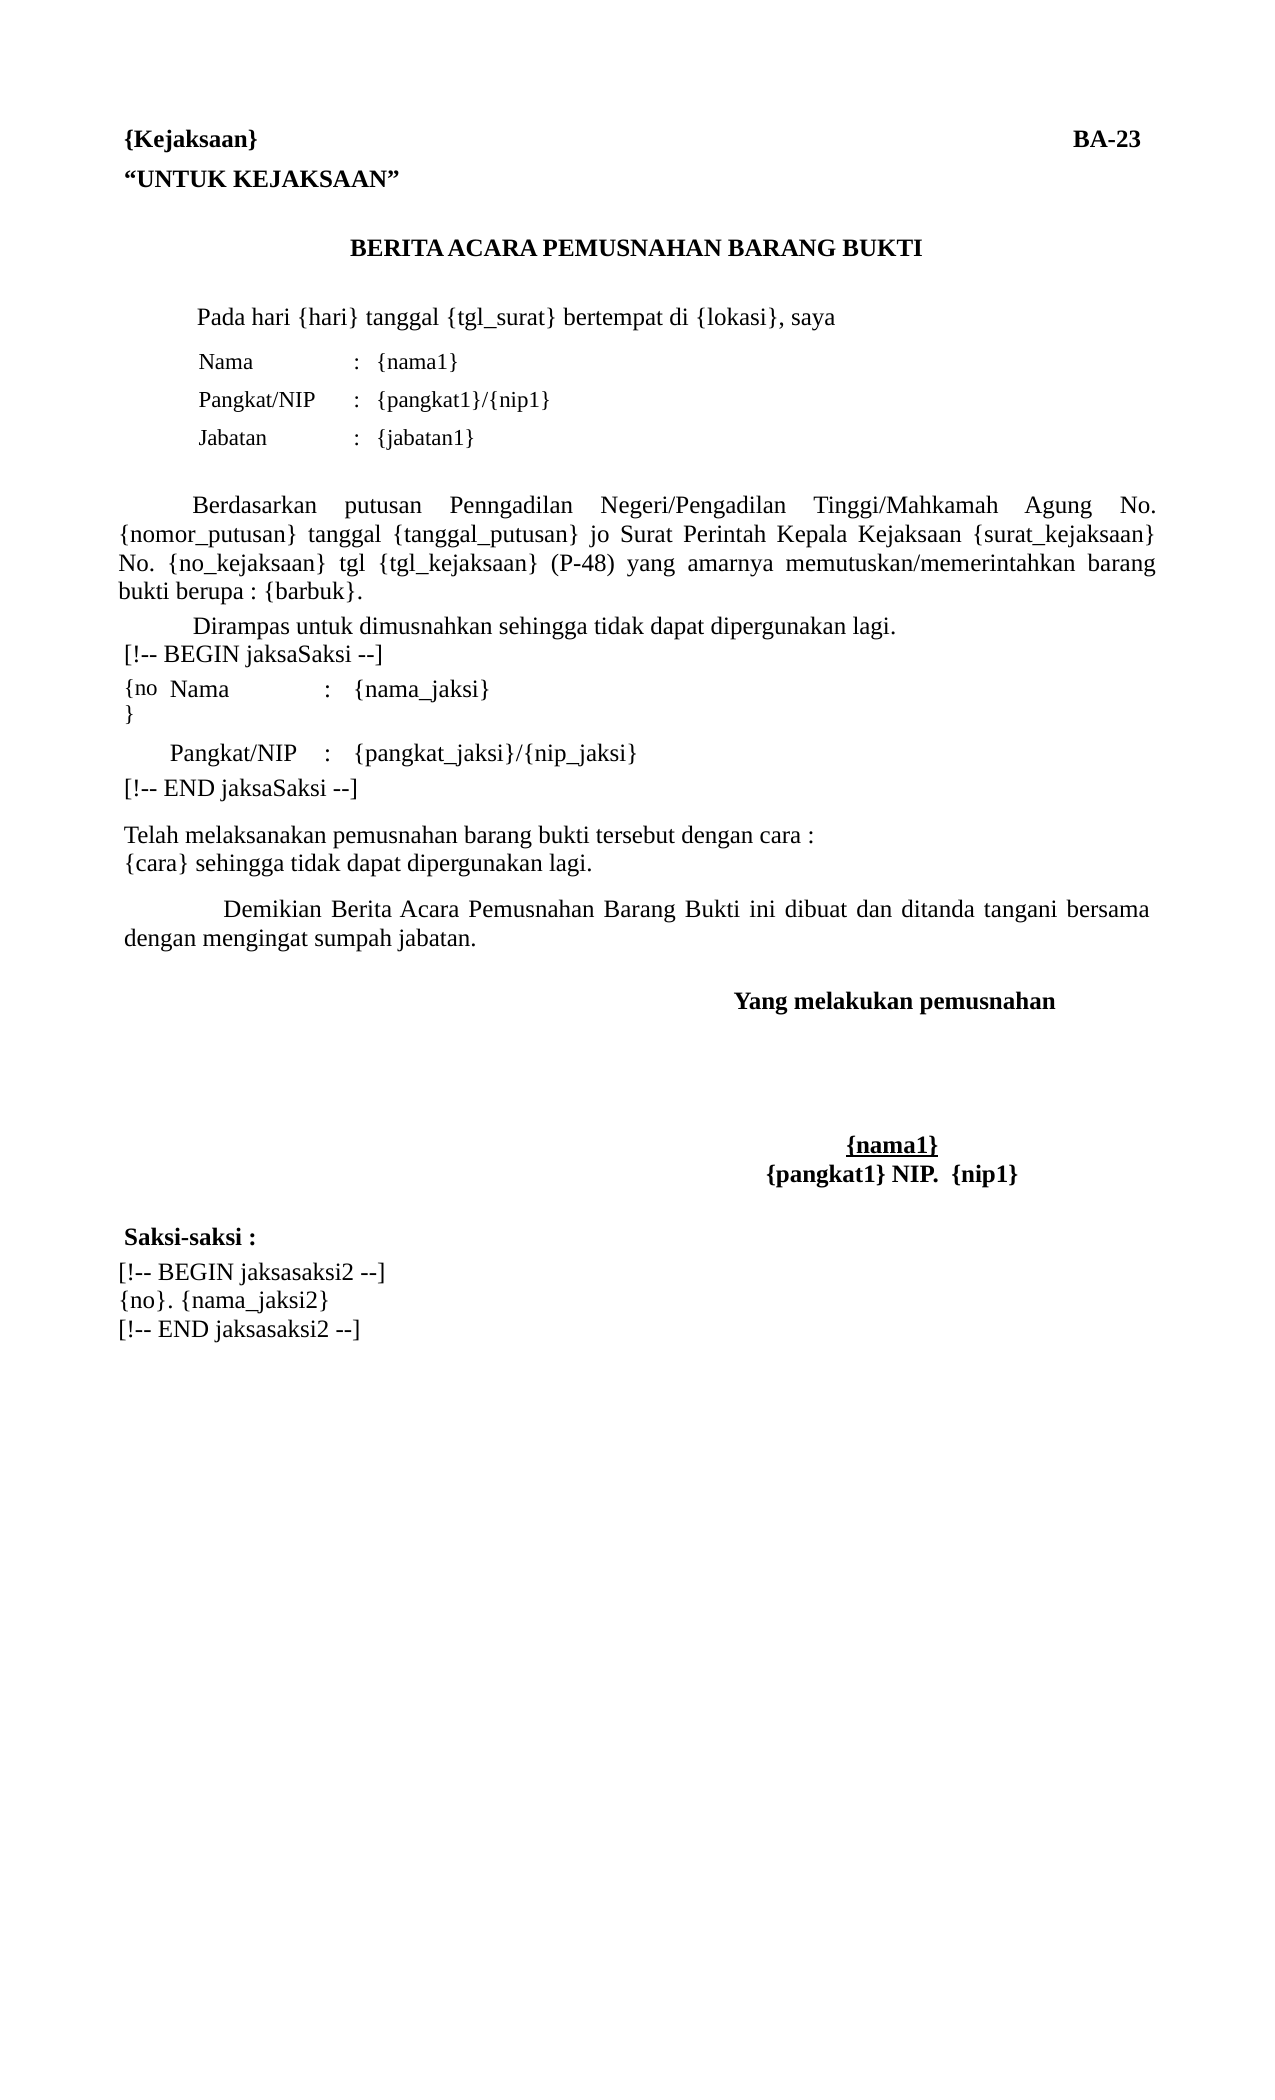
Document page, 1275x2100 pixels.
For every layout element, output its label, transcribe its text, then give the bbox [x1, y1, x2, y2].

table_cell {pangkat_jaksi}/{nip_jaksi} [347, 733, 1151, 773]
table_header Yang melakukan pemusnahan {nama1} {pangkat1} NIP. {nip1} [627, 986, 1157, 1188]
text Berdasarkan putusan Penngadilan Negeri/Pengadilan Tinggi/Mahkamah Agung No. {nomor_putusan} tanggal {tanggal_putusan} jo Surat Perintah Kepala Kejaksaan {surat_kejaksaan} No. {no_kejaksaan} tgl {tgl_kejaksaan} (P-48) yang amarnya memutuskan/memerintahkan barang bukti berupa : {barbuk}. [118, 490, 1157, 605]
table_header {Kejaksaan} [118, 118, 1067, 158]
table_header Telah melaksanakan pemusnahan barang bukti tersebut dengan cara : {cara} sehingga tidak dapat dipergunakan lagi. [118, 814, 1151, 883]
table_cell {pangkat1}/{nip1} [370, 380, 1150, 418]
text {no}. {nama_jaksi2} [118, 1285, 1157, 1314]
table_header [193, 336, 1156, 490]
table_header : [348, 342, 370, 380]
table_header {no} [118, 668, 164, 732]
table_header [118, 336, 193, 490]
table_cell Pangkat/NIP [164, 733, 318, 773]
table_header Nama [164, 668, 318, 732]
table_header Demikian Berita Acara Pemusnahan Barang Bukti ini dibuat dan ditanda tangani bersama dengan mengingat sumpah jabatan. [118, 889, 1157, 958]
table_header BERITA ACARA PEMUSNAHAN BARANG BUKTI [206, 227, 1067, 267]
table_header {nama1} [370, 342, 1150, 380]
table_cell : [318, 733, 347, 773]
table_header Nama [193, 342, 348, 380]
table_cell : [348, 418, 370, 456]
table_header : [318, 668, 347, 732]
table_header Dirampas untuk dimusnahkan sehingga tidak dapat dipergunakan lagi. [!-- BEGIN jaksaSaksi --] [!-- END jaksaSaksi --] [118, 605, 1157, 889]
table_header [116, 986, 627, 1188]
table_header “UNTUK KEJAKSAAN” [118, 158, 411, 198]
table_header Pada hari {hari} tanggal {tgl_surat} bertempat di {lokasi}, saya [191, 296, 1155, 336]
table_cell Pangkat/NIP [193, 380, 348, 418]
table_cell : [348, 380, 370, 418]
table_header BA-23 [1067, 118, 1156, 158]
table_header {nama_jaksi} [347, 668, 1151, 732]
table_cell [118, 733, 164, 773]
text [!-- END jaksasaksi2 --] [118, 1314, 1157, 1343]
text [!-- BEGIN jaksasaksi2 --] [118, 1257, 1157, 1285]
table_cell Jabatan [193, 418, 348, 456]
table_cell {jabatan1} [370, 418, 1150, 456]
table_header Saksi-saksi : [118, 1216, 297, 1257]
